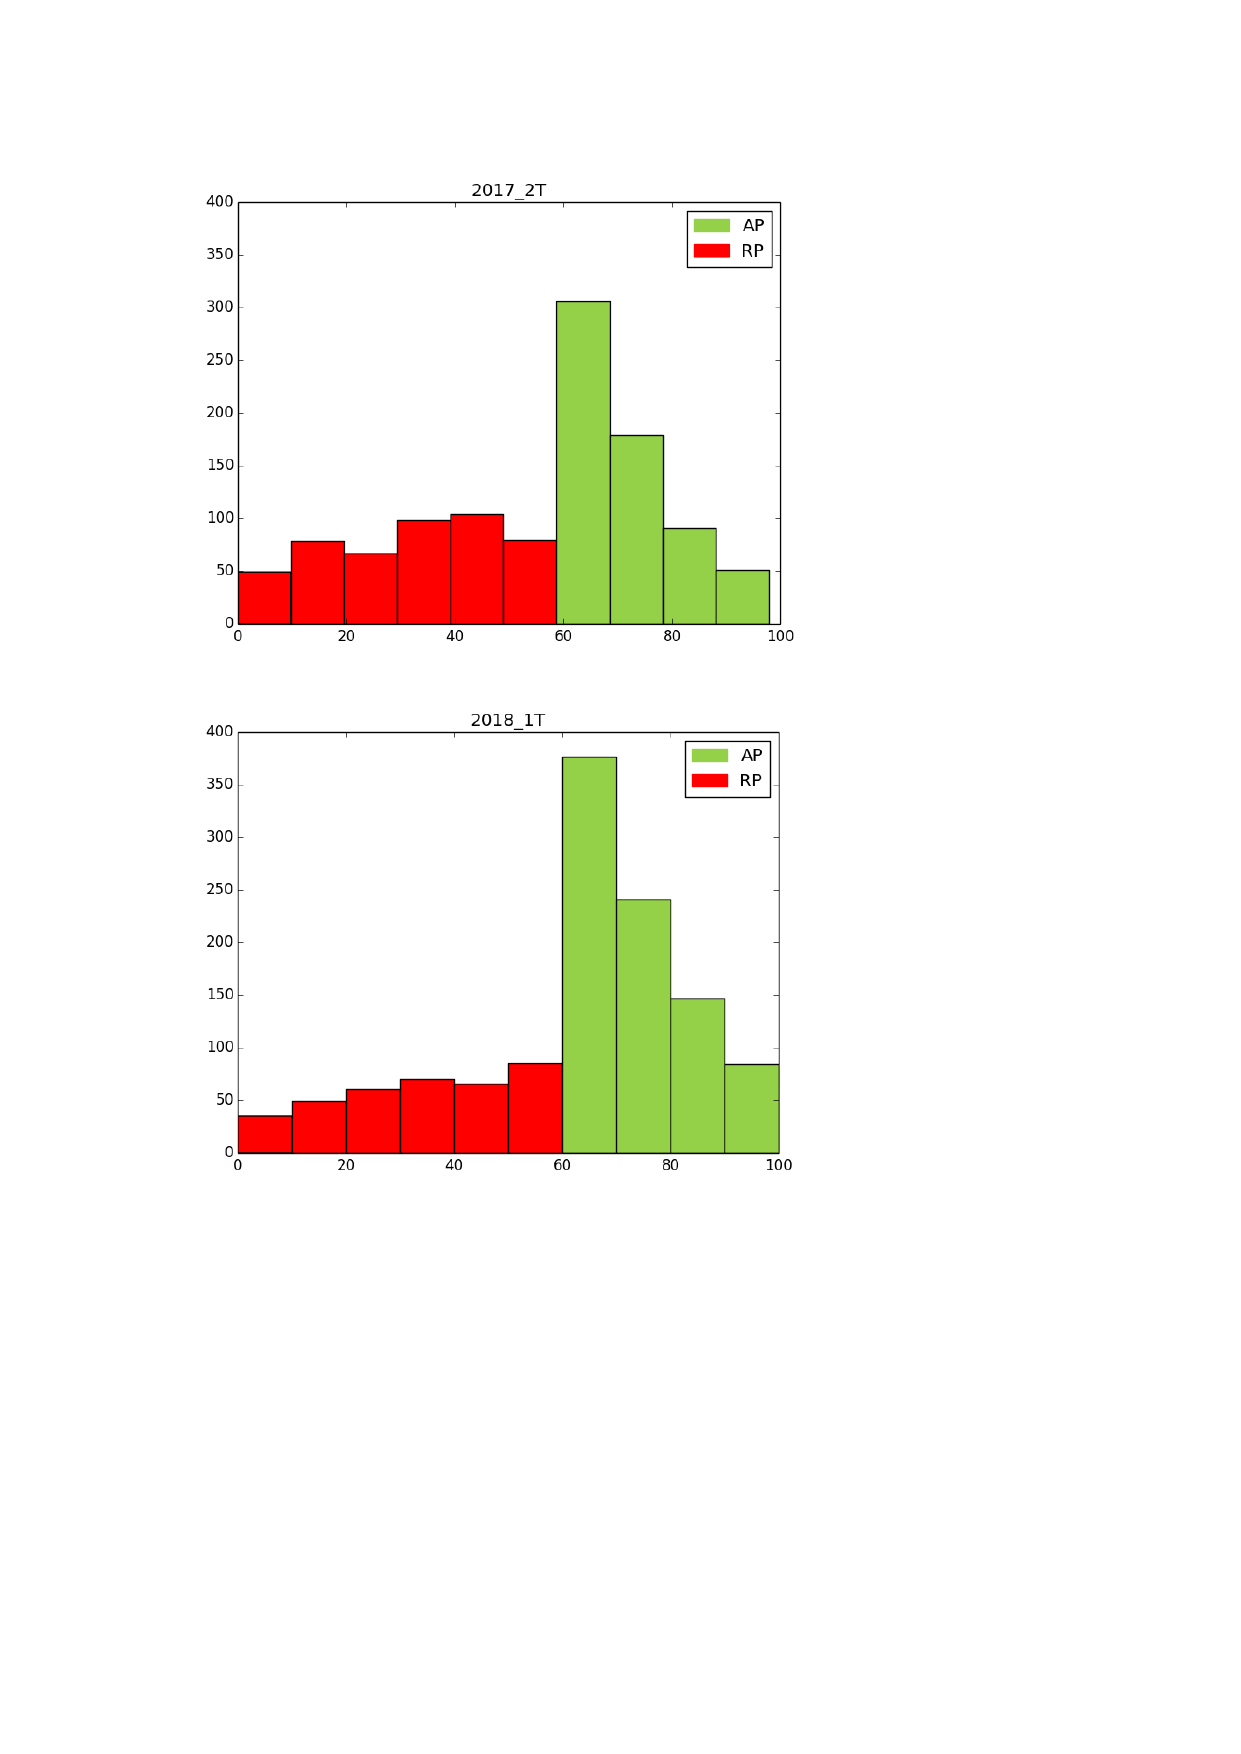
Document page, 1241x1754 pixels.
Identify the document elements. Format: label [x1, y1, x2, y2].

picture [150, 150, 850, 676]
picture [150, 679, 848, 1205]
